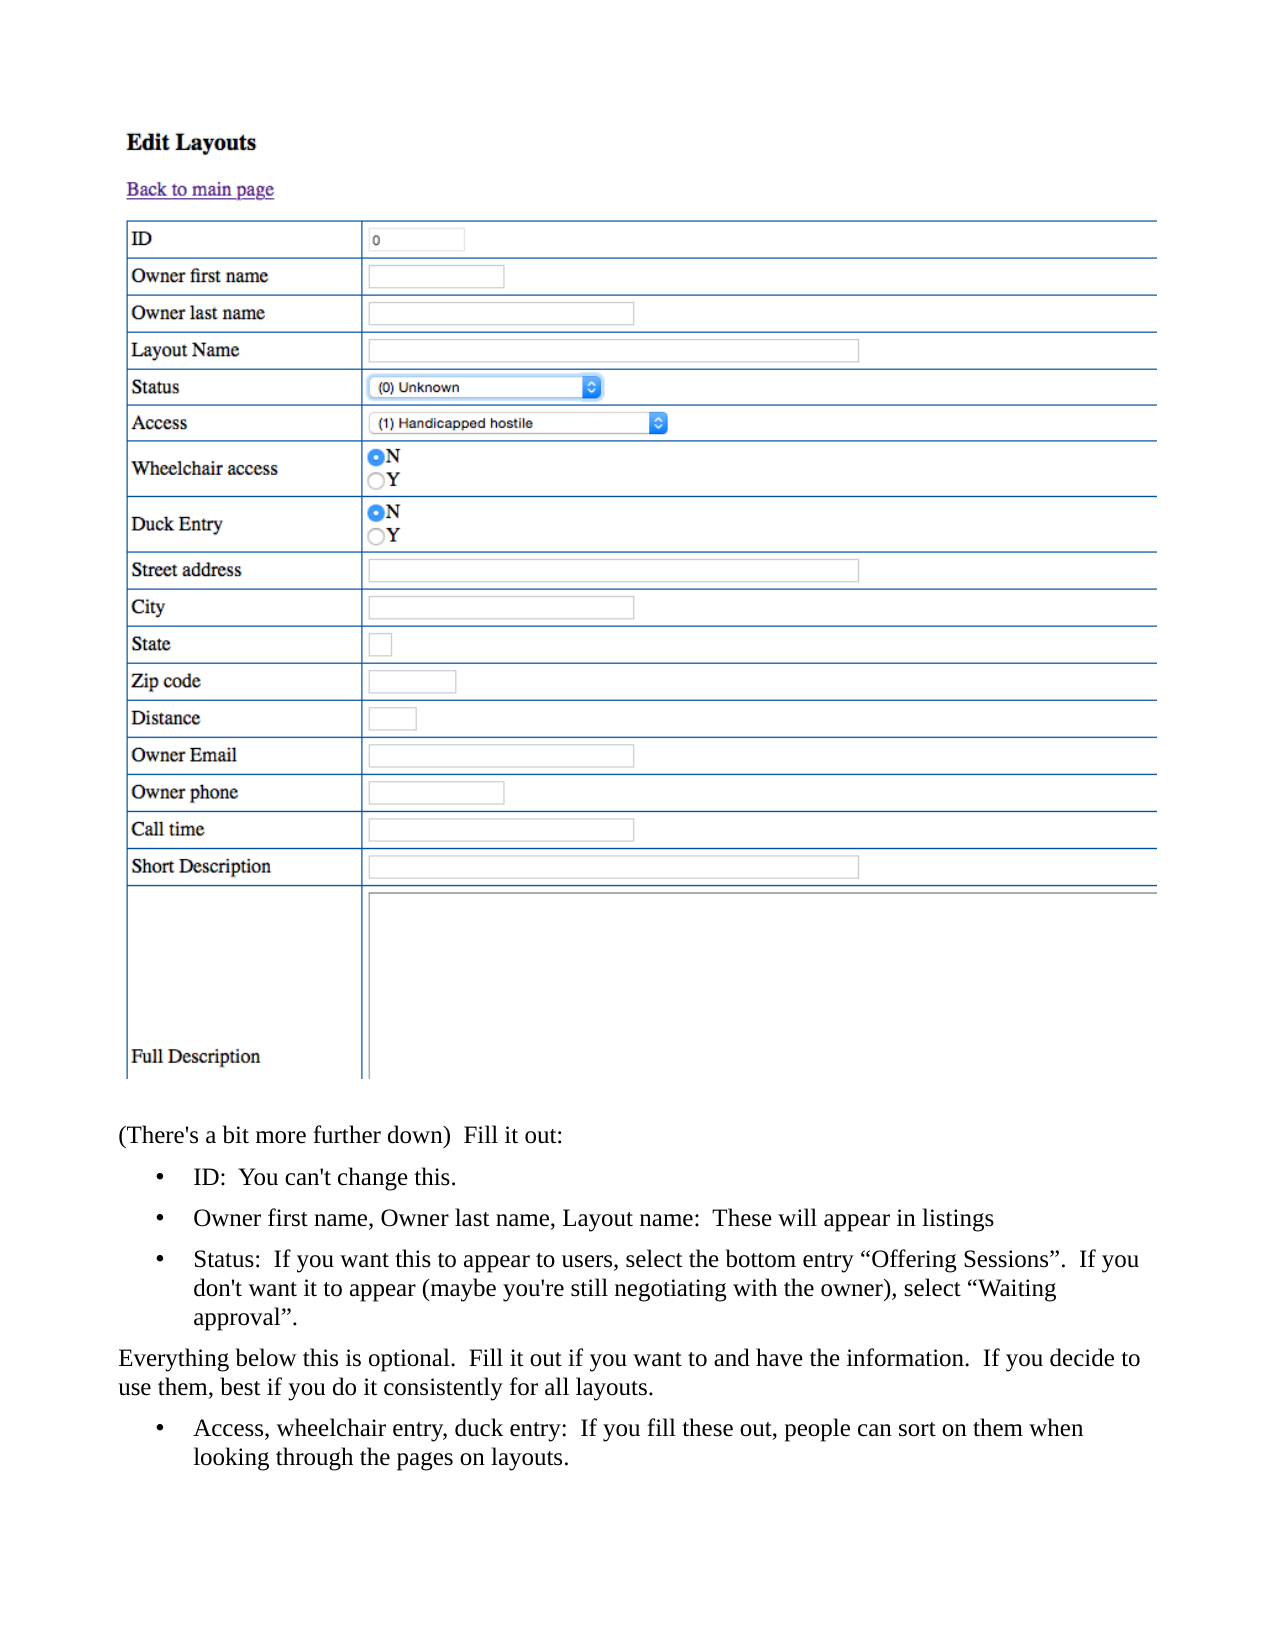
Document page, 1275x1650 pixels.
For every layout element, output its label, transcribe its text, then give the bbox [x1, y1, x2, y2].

text Everything below this is optional. Fill it out if you want to and have the information. If you decide to use them, best if you do it consistently for all layouts. [118, 1343, 1157, 1400]
list Access, wheelchair entry, duck entry: If you fill these out, people can sort on them when looking through the pages on layouts. [156, 1413, 1157, 1470]
text (There's a bit more further down) Fill it out: [118, 1120, 1157, 1149]
list Status: If you want this to appear to users, select the bottom entry “Offering Sessions”. If you don't want it to appear (maybe you're still negotiating with the owner), select “Waiting approval”. [156, 1244, 1157, 1330]
list Owner first name, Owner last name, Layout name: These will appear in listings [156, 1203, 1157, 1232]
list ID: You can't change this. [156, 1162, 1157, 1190]
picture [118, 118, 1157, 1079]
